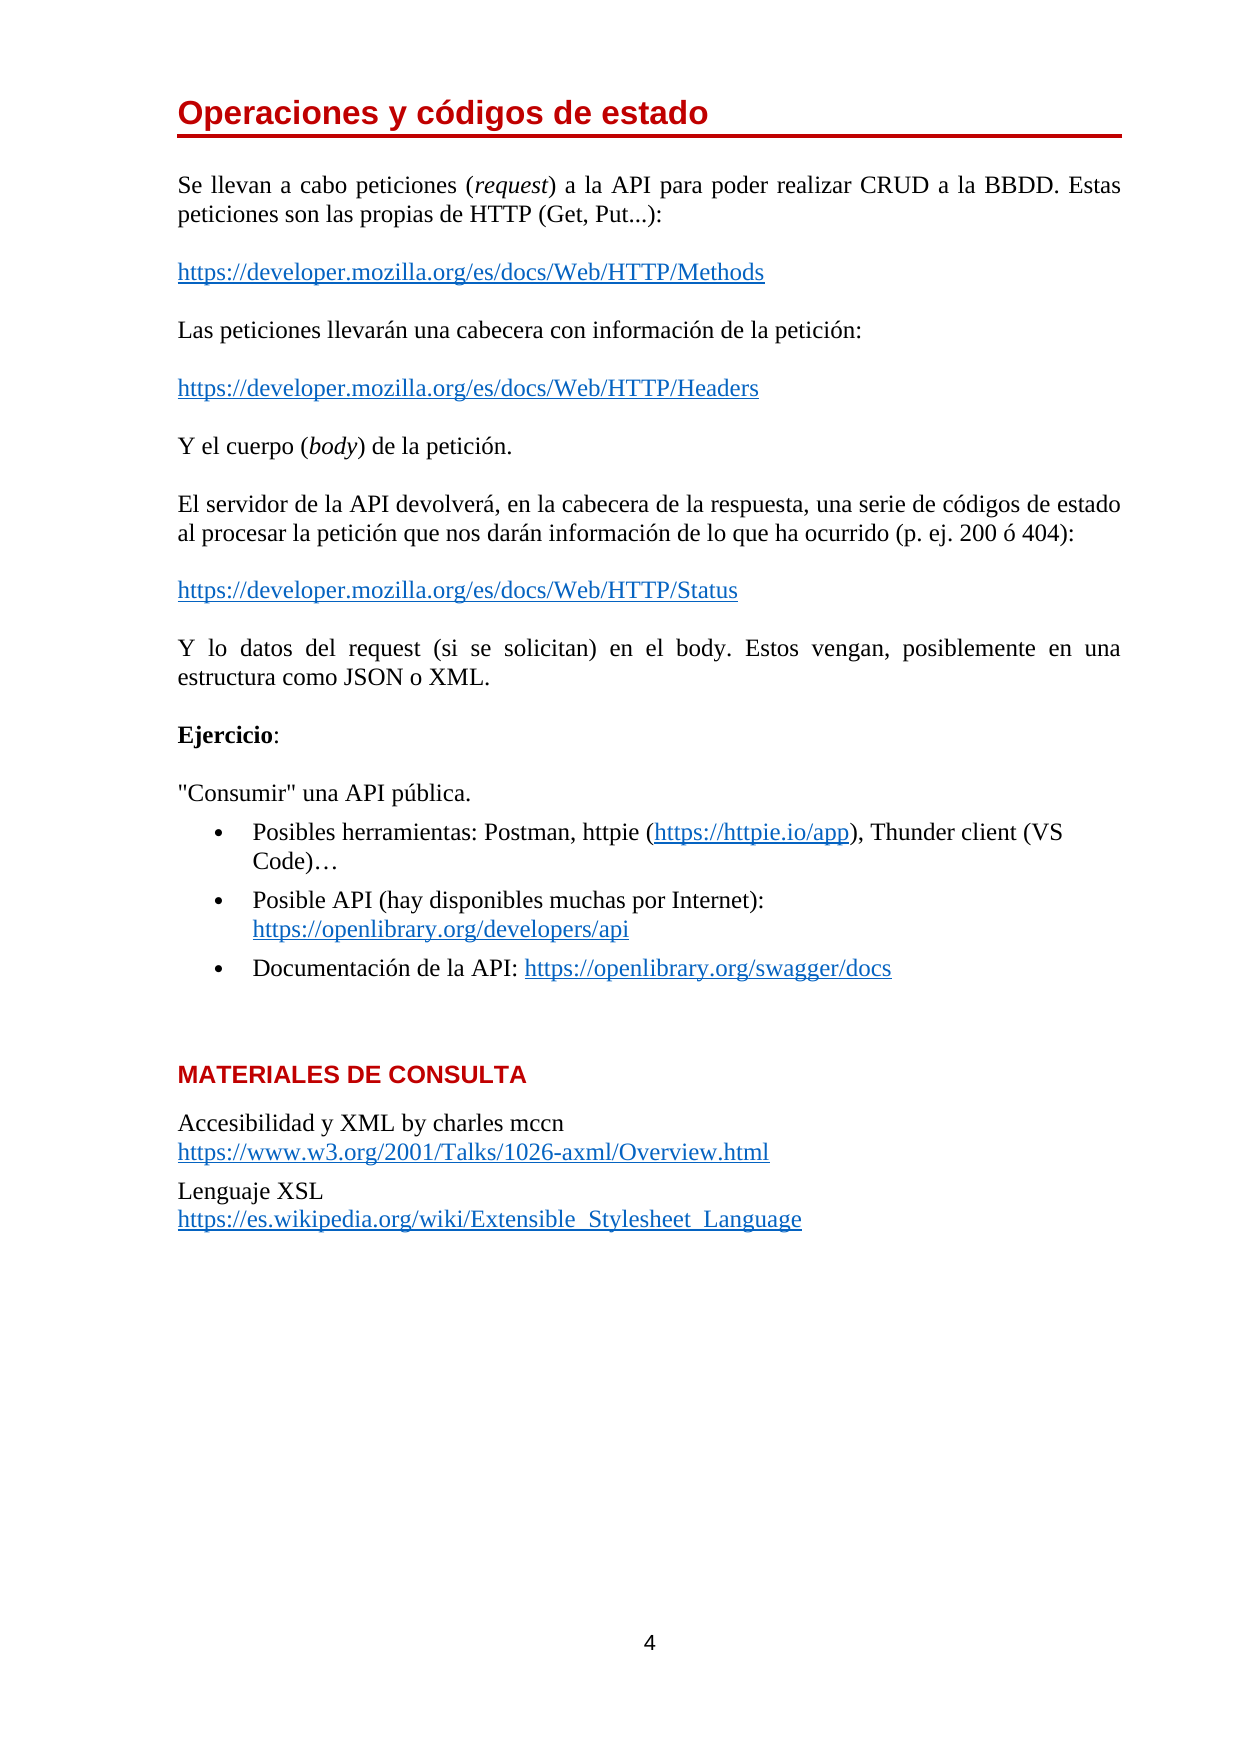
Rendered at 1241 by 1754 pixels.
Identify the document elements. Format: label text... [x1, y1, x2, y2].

text Las peticiones llevarán una cabecera con información de la petición: [177, 315, 1122, 344]
text Accesibilidad y XML by charles mccn https://www.w3.org/2001/Talks/1026-axml/Overview.html [177, 1108, 1122, 1165]
subtitle Materiales de consulta [177, 1060, 1122, 1089]
text https://developer.mozilla.org/es/docs/Web/HTTP/Status [177, 576, 1122, 604]
text El servidor de la API devolverá, en la cabecera de la respuesta, una serie de códigos de estado al procesar la petición que nos darán información de lo que ha ocurrido (p. ej. 200 ó 404): [177, 489, 1122, 546]
text Se llevan a cabo peticiones (request) a la API para poder realizar CRUD a la BBDD. Estas peticiones son las propias de HTTP (Get, Put...): [177, 171, 1122, 228]
text Lenguaje XSL https://es.wikipedia.org/wiki/Extensible_Stylesheet_Language [177, 1176, 1122, 1233]
list Documentación de la API: https://openlibrary.org/swagger/docs [215, 953, 1122, 982]
list Posible API (hay disponibles muchas por Internet): https://openlibrary.org/developers/api [215, 885, 1122, 943]
subtitle Operaciones y códigos de estado [177, 93, 1122, 134]
list Posibles herramientas: Postman, httpie (https://httpie.io/app), Thunder client (VS Code)… [215, 817, 1122, 875]
text Ejercicio: [177, 720, 1122, 749]
text Y el cuerpo (body) de la petición. [177, 431, 1122, 460]
text "Consumir" una API pública. [177, 778, 1122, 807]
text https://developer.mozilla.org/es/docs/Web/HTTP/Methods [177, 257, 1122, 286]
text https://developer.mozilla.org/es/docs/Web/HTTP/Headers [177, 373, 1122, 402]
text Y lo datos del request (si se solicitan) en el body. Estos vengan, posiblemente en una estructura como JSON o XML. [177, 633, 1122, 691]
